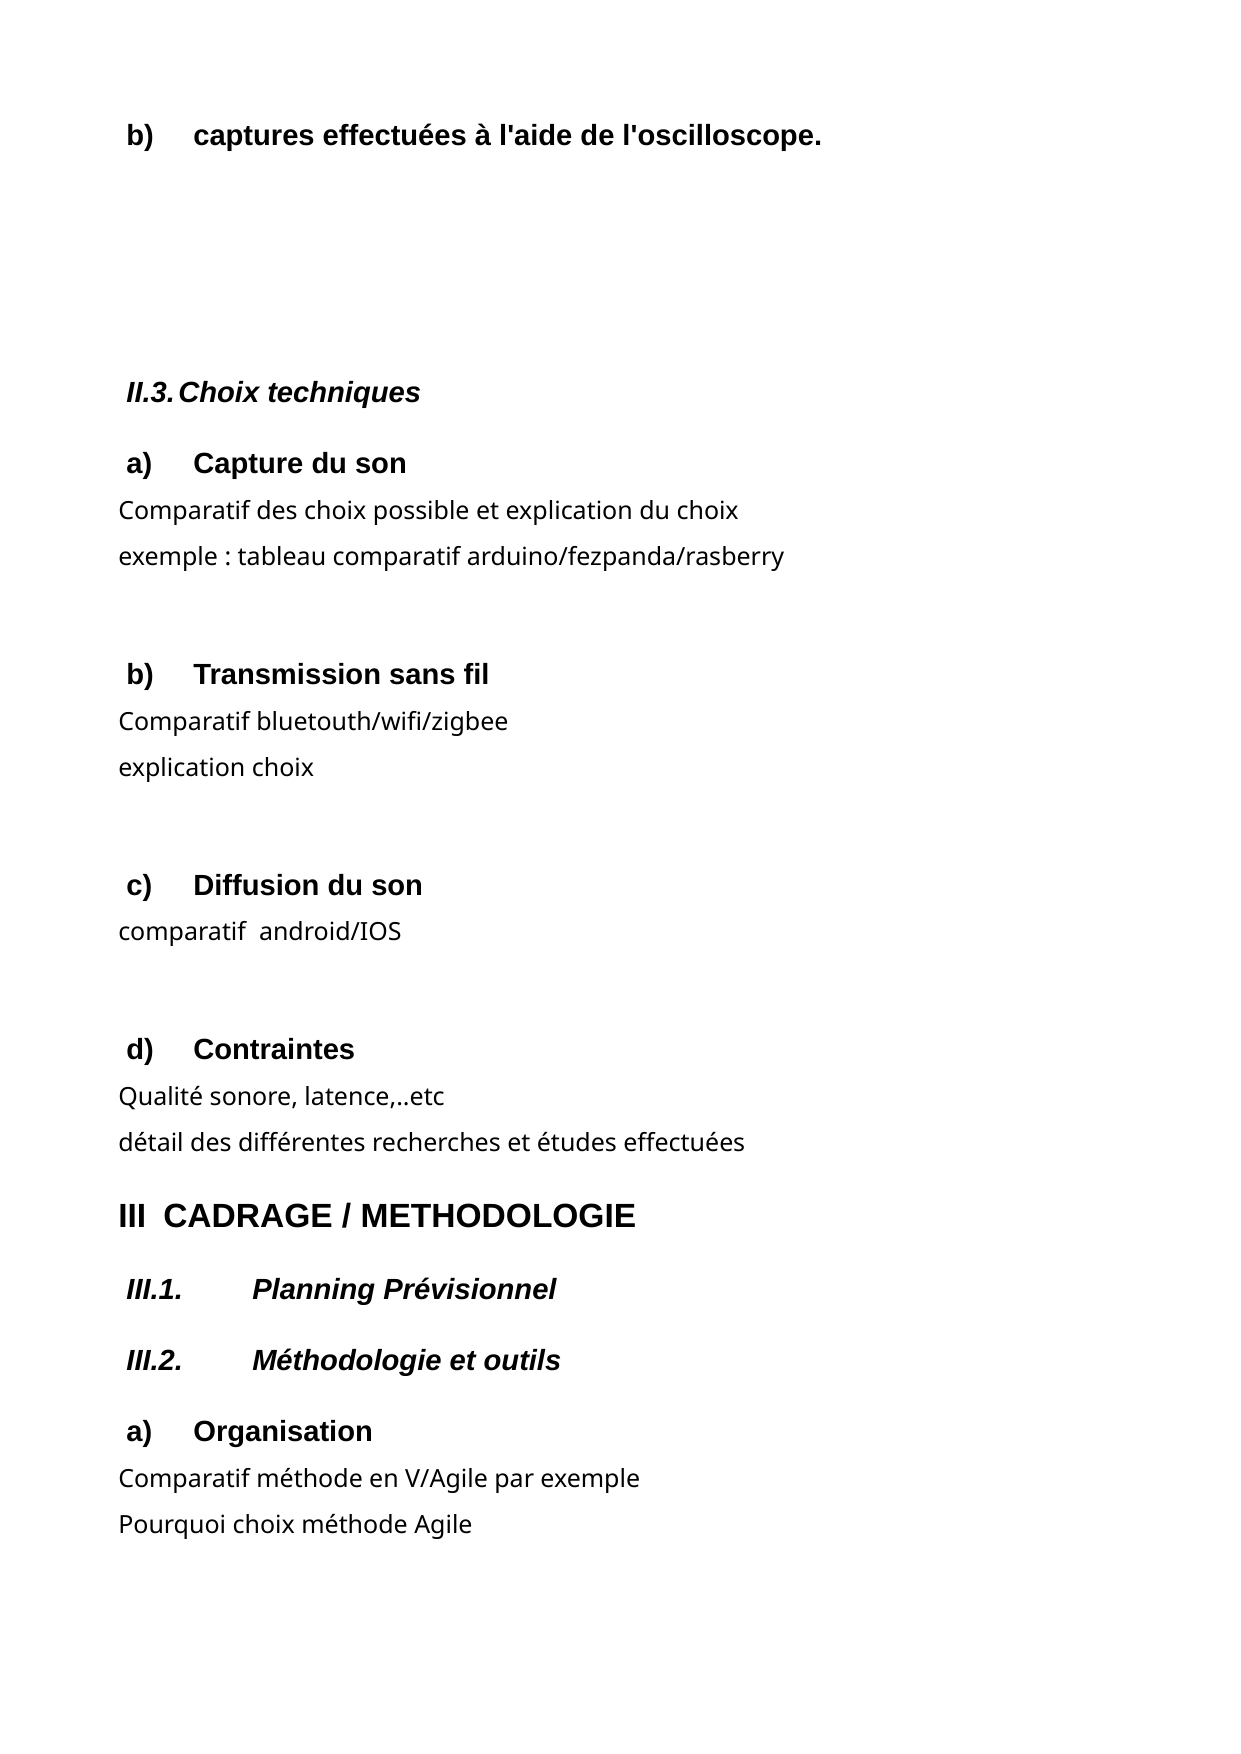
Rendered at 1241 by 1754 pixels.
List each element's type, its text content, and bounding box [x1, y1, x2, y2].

text comparatif android/IOS [118, 914, 1122, 948]
subtitle Diffusion du son [118, 868, 1122, 901]
subtitle Choix techniques [118, 375, 1122, 409]
subtitle Planning Prévisionnel [118, 1272, 1122, 1306]
subtitle Contraintes [118, 1032, 1122, 1066]
subtitle Organisation [118, 1414, 1122, 1448]
subtitle Méthodologie et outils [118, 1343, 1122, 1377]
text Qualité sonore, latence,..etc [118, 1078, 1122, 1112]
text Comparatif méthode en V/Agile par exemple [118, 1461, 1122, 1494]
text exemple : tableau comparatif arduino/fezpanda/rasberry [118, 539, 1122, 573]
subtitle Capture du son [118, 446, 1122, 480]
text Comparatif bluetouth/wifi/zigbee [118, 703, 1122, 737]
text explication choix [118, 750, 1122, 784]
subtitle CADRAGE / METHODOLOGIE [118, 1196, 1122, 1235]
subtitle captures effectuées à l'aide de l'oscilloscope. [118, 118, 1122, 152]
text détail des différentes recherches et études effectuées [118, 1125, 1122, 1159]
text Comparatif des choix possible et explication du choix [118, 492, 1122, 527]
subtitle Transmission sans fil [118, 657, 1122, 691]
text Pourquoi choix méthode Agile [118, 1507, 1122, 1541]
